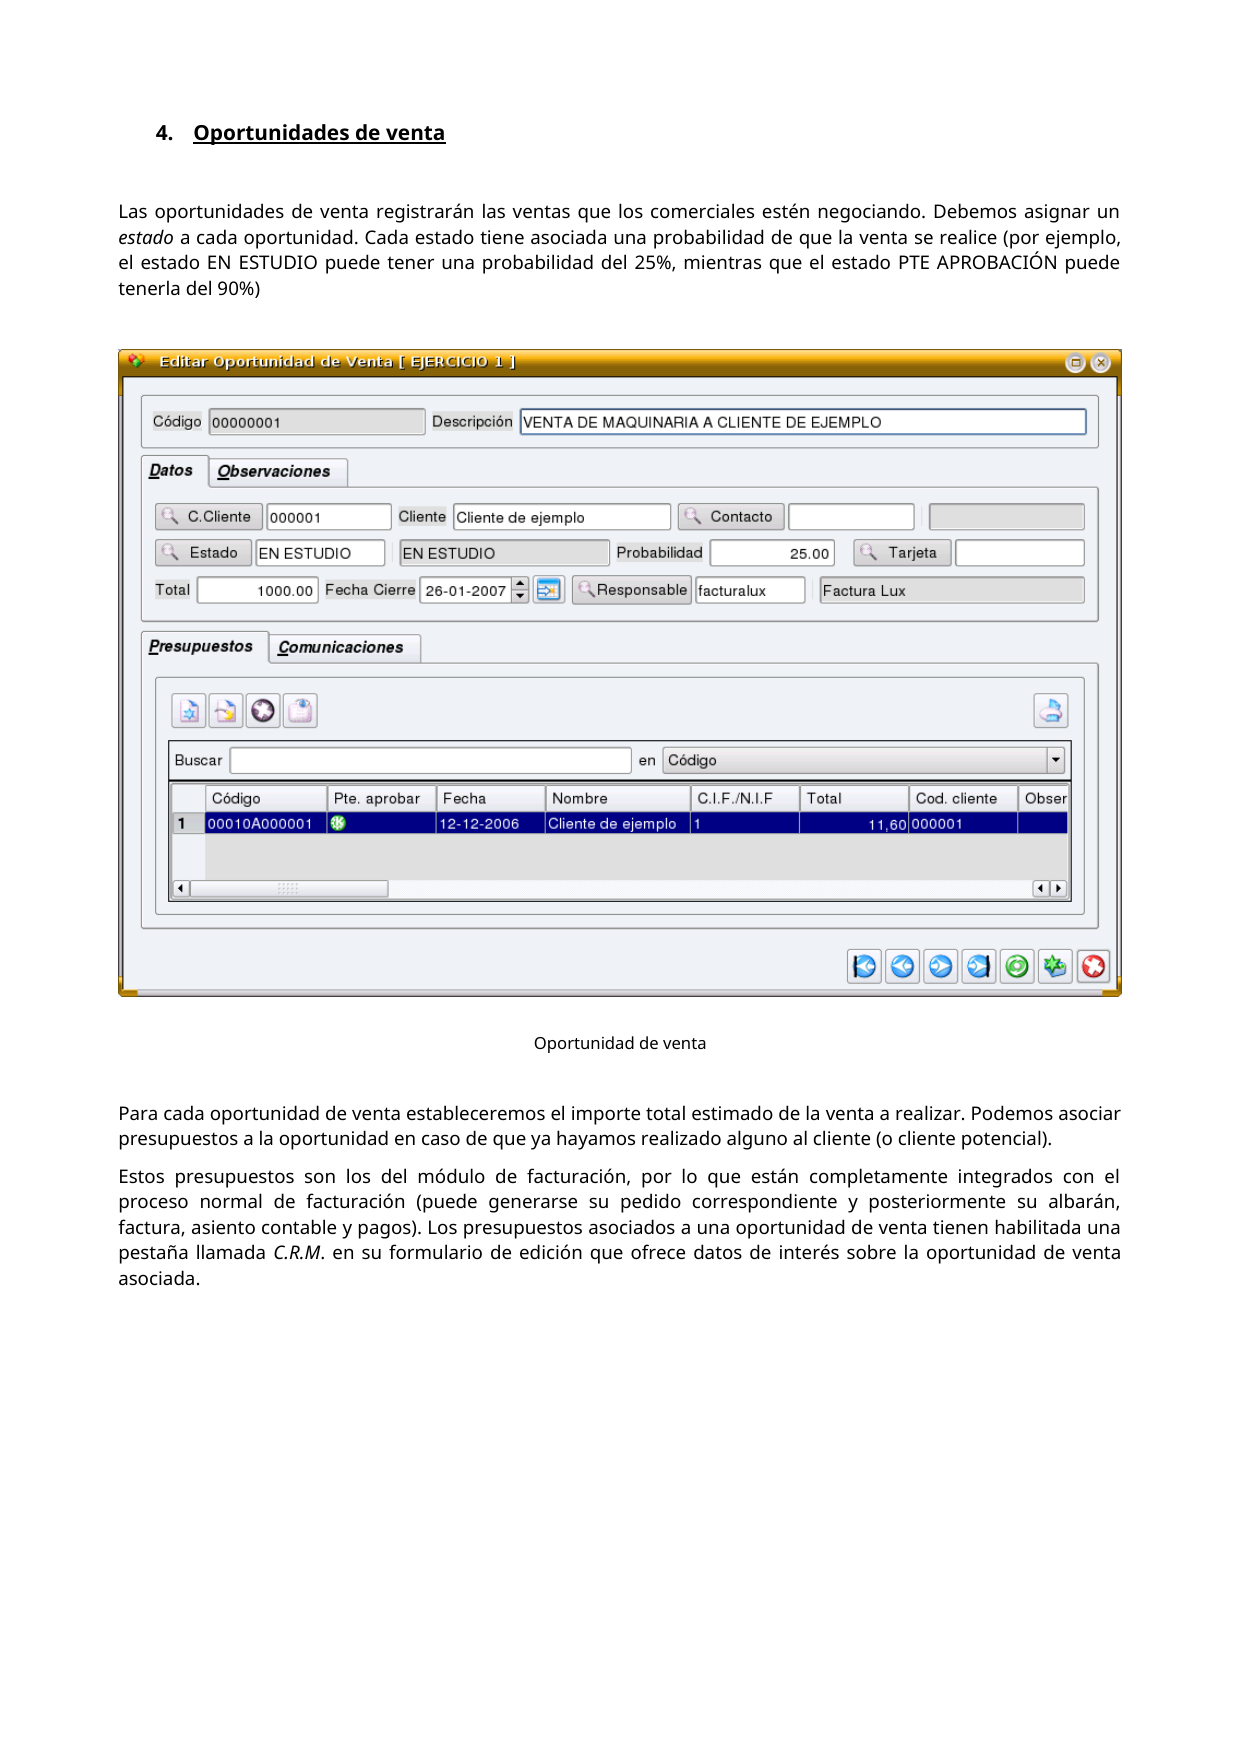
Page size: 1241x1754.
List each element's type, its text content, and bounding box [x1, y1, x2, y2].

list Oportunidades de venta [156, 118, 1122, 147]
text Estos presupuestos son los del módulo de facturación, por lo que están completamente integrados con el proceso normal de facturación (puede generarse su pedido correspondiente y posteriormente su albarán, factura, asiento contable y pagos). Los presupuestos asociados a una oportunidad de venta tienen habilitada una pestaña llamada C.R.M. en su formulario de edición que ofrece datos de interés sobre la oportunidad de venta asociada. [118, 1163, 1122, 1291]
text Oportunidad de venta [118, 1031, 1122, 1054]
text Las oportunidades de venta registrarán las ventas que los comerciales estén negociando. Debemos asignar un estado a cada oportunidad. Cada estado tiene asociada una probabilidad de que la venta se realice (por ejemplo, el estado EN ESTUDIO puede tener una probabilidad del 25%, mientras que el estado PTE APROBACIÓN puede tenerla del 90%) [118, 198, 1122, 301]
picture [118, 349, 1122, 997]
text Para cada oportunidad de venta estableceremos el importe total estimado de la venta a realizar. Podemos asociar presupuestos a la oportunidad en caso de que ya hayamos realizado alguno al cliente (o cliente potencial). [118, 1100, 1122, 1151]
